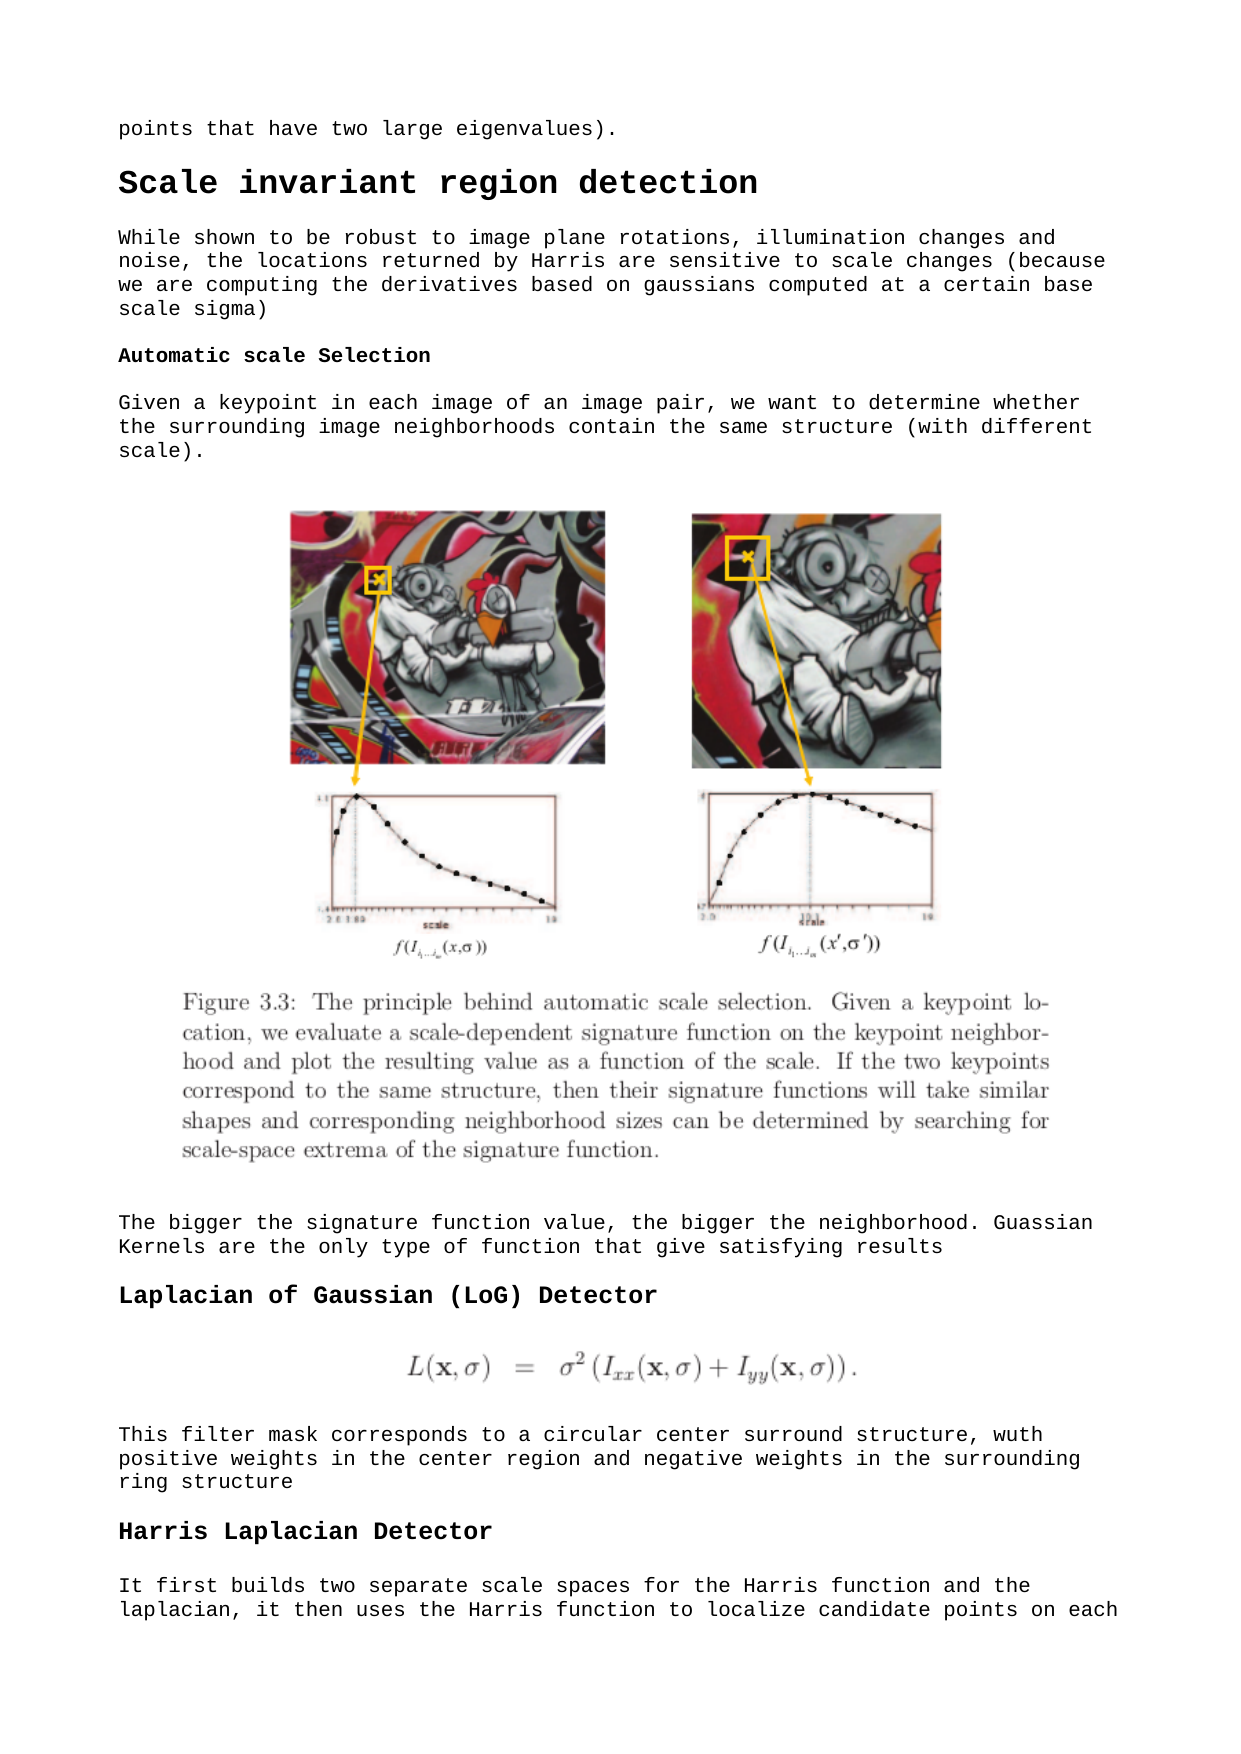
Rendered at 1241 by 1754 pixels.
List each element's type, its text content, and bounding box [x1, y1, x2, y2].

text points that have two large eigenvalues). [118, 118, 1122, 142]
text Automatic scale Selection [118, 345, 1122, 369]
text While shown to be robust to image plane rotations, illumination changes and noise, the locations returned by Harris are sensitive to scale changes (because we are computing the derivatives based on gaussians computed at a certain base scale sigma) [118, 227, 1122, 321]
text Scale invariant region detection [118, 165, 1122, 203]
text The bigger the signature function value, the bigger the neighborhood. Guassian Kernels are the only type of function that give satisfying results [118, 1212, 1122, 1259]
text It first builds two separate scale spaces for the Harris function and the laplacian, it then uses the Harris function to localize candidate points on each [118, 1575, 1122, 1623]
text Harris Laplacian Detector [118, 1519, 1122, 1547]
text This filter mask corresponds to a circular center surround structure, wuth positive weights in the center region and negative weights in the surrounding ring structure [118, 1424, 1122, 1495]
picture [383, 1335, 857, 1401]
text Given a keypoint in each image of an image pair, we want to determine whether the surrounding image neighborhoods contain the same structure (with different scale). [118, 392, 1122, 463]
picture [118, 487, 1123, 1189]
text Laplacian of Gaussian (LoG) Detector [118, 1283, 1122, 1311]
